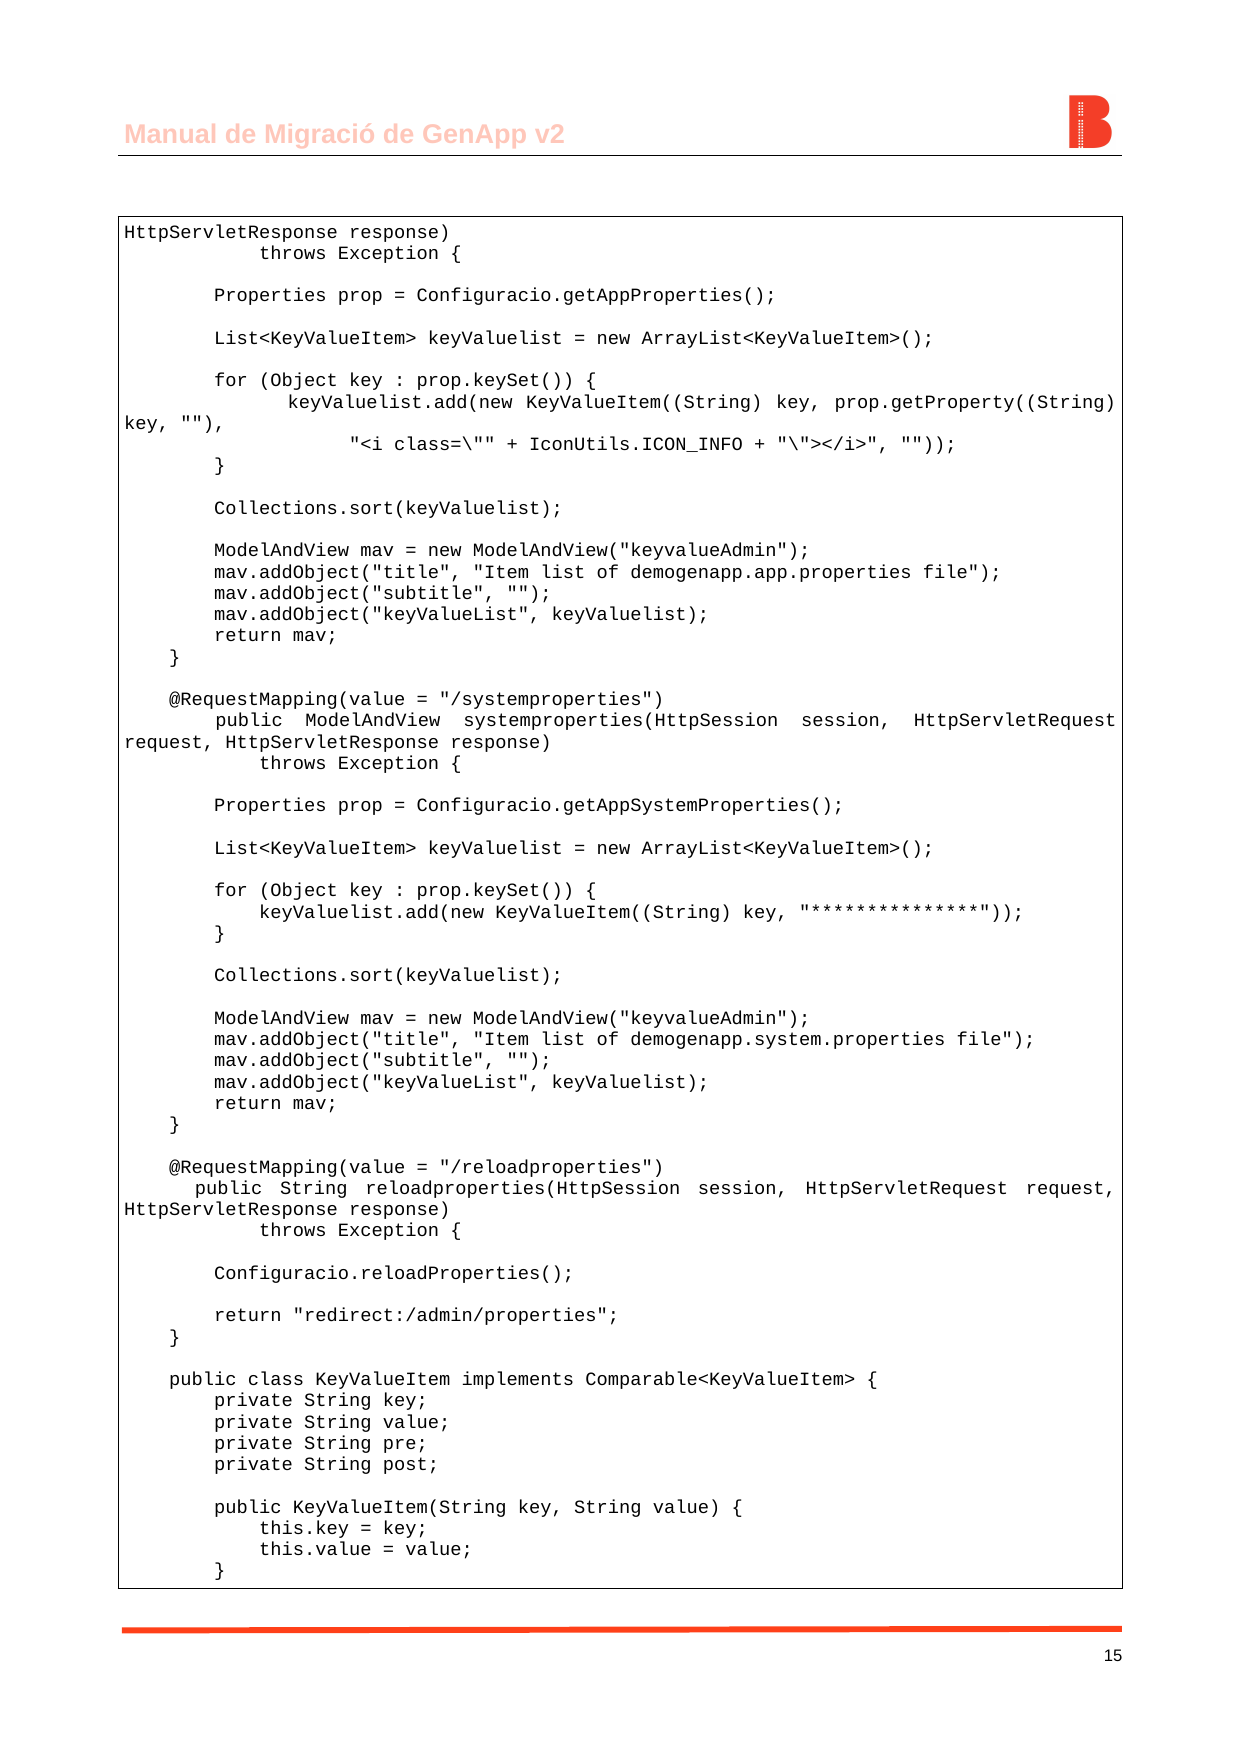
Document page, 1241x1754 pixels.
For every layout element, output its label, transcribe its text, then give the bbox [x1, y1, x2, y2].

table_header HttpServletResponse response) throws Exception { Properties prop = Configuracio.getAppProperties(); List<KeyValueItem> keyValuelist = new ArrayList<KeyValueItem>(); for (Object key : prop.keySet()) { keyValuelist.add(new KeyValueItem((String) key, prop.getProperty((String) key, ""), "<i class=\"" + IconUtils.ICON_INFO + "\"></i>", "")); } Collections.sort(keyValuelist); ModelAndView mav = new ModelAndView("keyvalueAdmin"); mav.addObject("title", "Item list of demogenapp.app.properties file"); mav.addObject("subtitle", ""); mav.addObject("keyValueList", keyValuelist); return mav; } @RequestMapping(value = "/systemproperties") public ModelAndView systemproperties(HttpSession session, HttpServletRequest request, HttpServletResponse response) throws Exception { Properties prop = Configuracio.getAppSystemProperties(); List<KeyValueItem> keyValuelist = new ArrayList<KeyValueItem>(); for (Object key : prop.keySet()) { keyValuelist.add(new KeyValueItem((String) key, "***************")); } Collections.sort(keyValuelist); ModelAndView mav = new ModelAndView("keyvalueAdmin"); mav.addObject("title", "Item list of demogenapp.system.properties file"); mav.addObject("subtitle", ""); mav.addObject("keyValueList", keyValuelist); return mav; } @RequestMapping(value = "/reloadproperties") public String reloadproperties(HttpSession session, HttpServletRequest request, HttpServletResponse response) throws Exception { Configuracio.reloadProperties(); return "redirect:/admin/properties"; } public class KeyValueItem implements Comparable<KeyValueItem> { private String key; private String value; private String pre; private String post; public KeyValueItem(String key, String value) { this.key = key; this.value = value; } [119, 217, 1122, 1588]
picture [1063, 94, 1117, 150]
